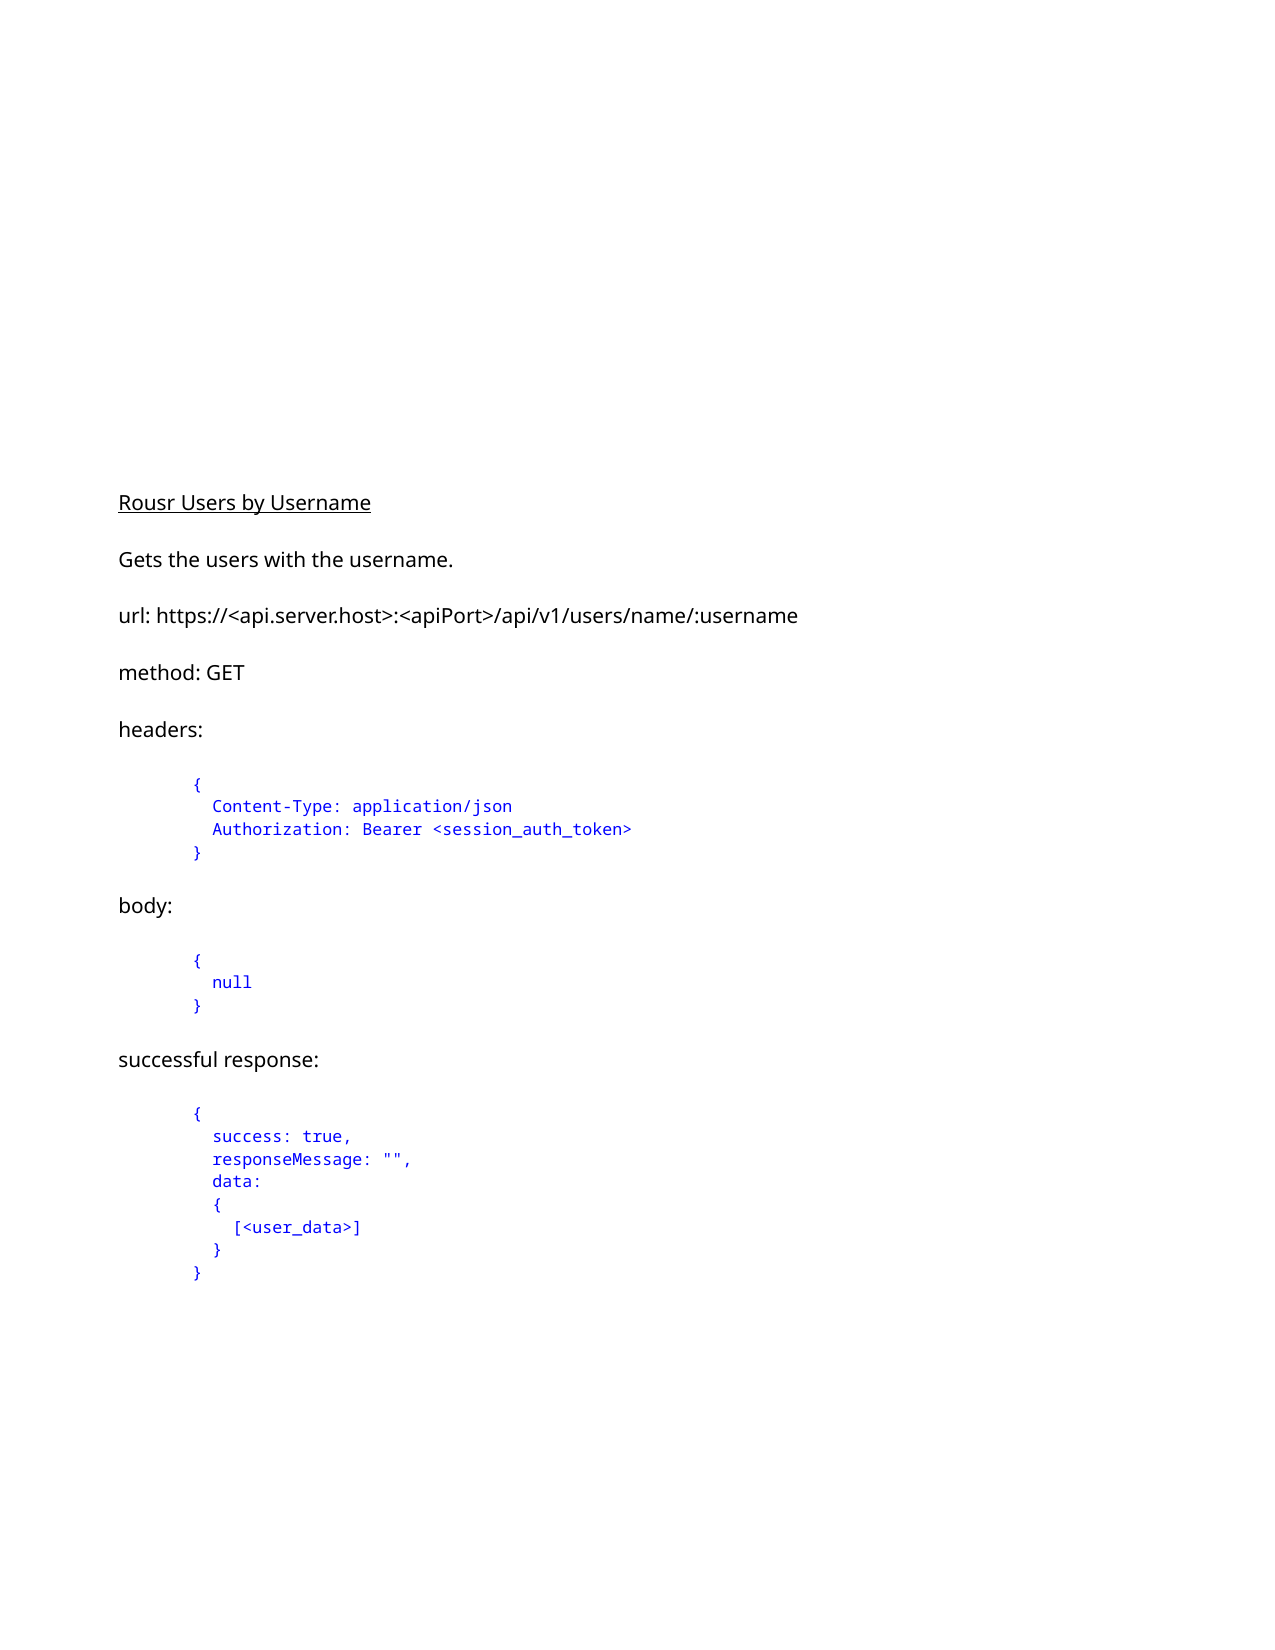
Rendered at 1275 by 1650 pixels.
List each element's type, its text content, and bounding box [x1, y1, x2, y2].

text headers: [118, 715, 1157, 744]
text null [192, 971, 1157, 994]
text } [192, 1238, 1157, 1261]
text url: https://<api.server.host>:<apiPort>/api/v1/users/name/:username [118, 602, 1157, 630]
text body: [118, 891, 1157, 920]
text success: true, [192, 1124, 1157, 1147]
text Content-Type: application/json [192, 795, 1157, 818]
text successful response: [118, 1045, 1157, 1073]
text [<user_data>] [192, 1215, 1157, 1238]
text } [192, 994, 1157, 1016]
text Authorization: Bearer <session_auth_token> [192, 818, 1157, 840]
text { [192, 1102, 1157, 1124]
text } [192, 840, 1157, 863]
text Gets the users with the username. [118, 545, 1157, 573]
text data: [192, 1170, 1157, 1193]
text { [192, 1193, 1157, 1215]
text method: GET [118, 658, 1157, 687]
text } [192, 1261, 1157, 1283]
text { [192, 772, 1157, 795]
text Rousr Users by Username [118, 488, 1157, 516]
text { [192, 948, 1157, 971]
text responseMessage: "", [192, 1147, 1157, 1170]
